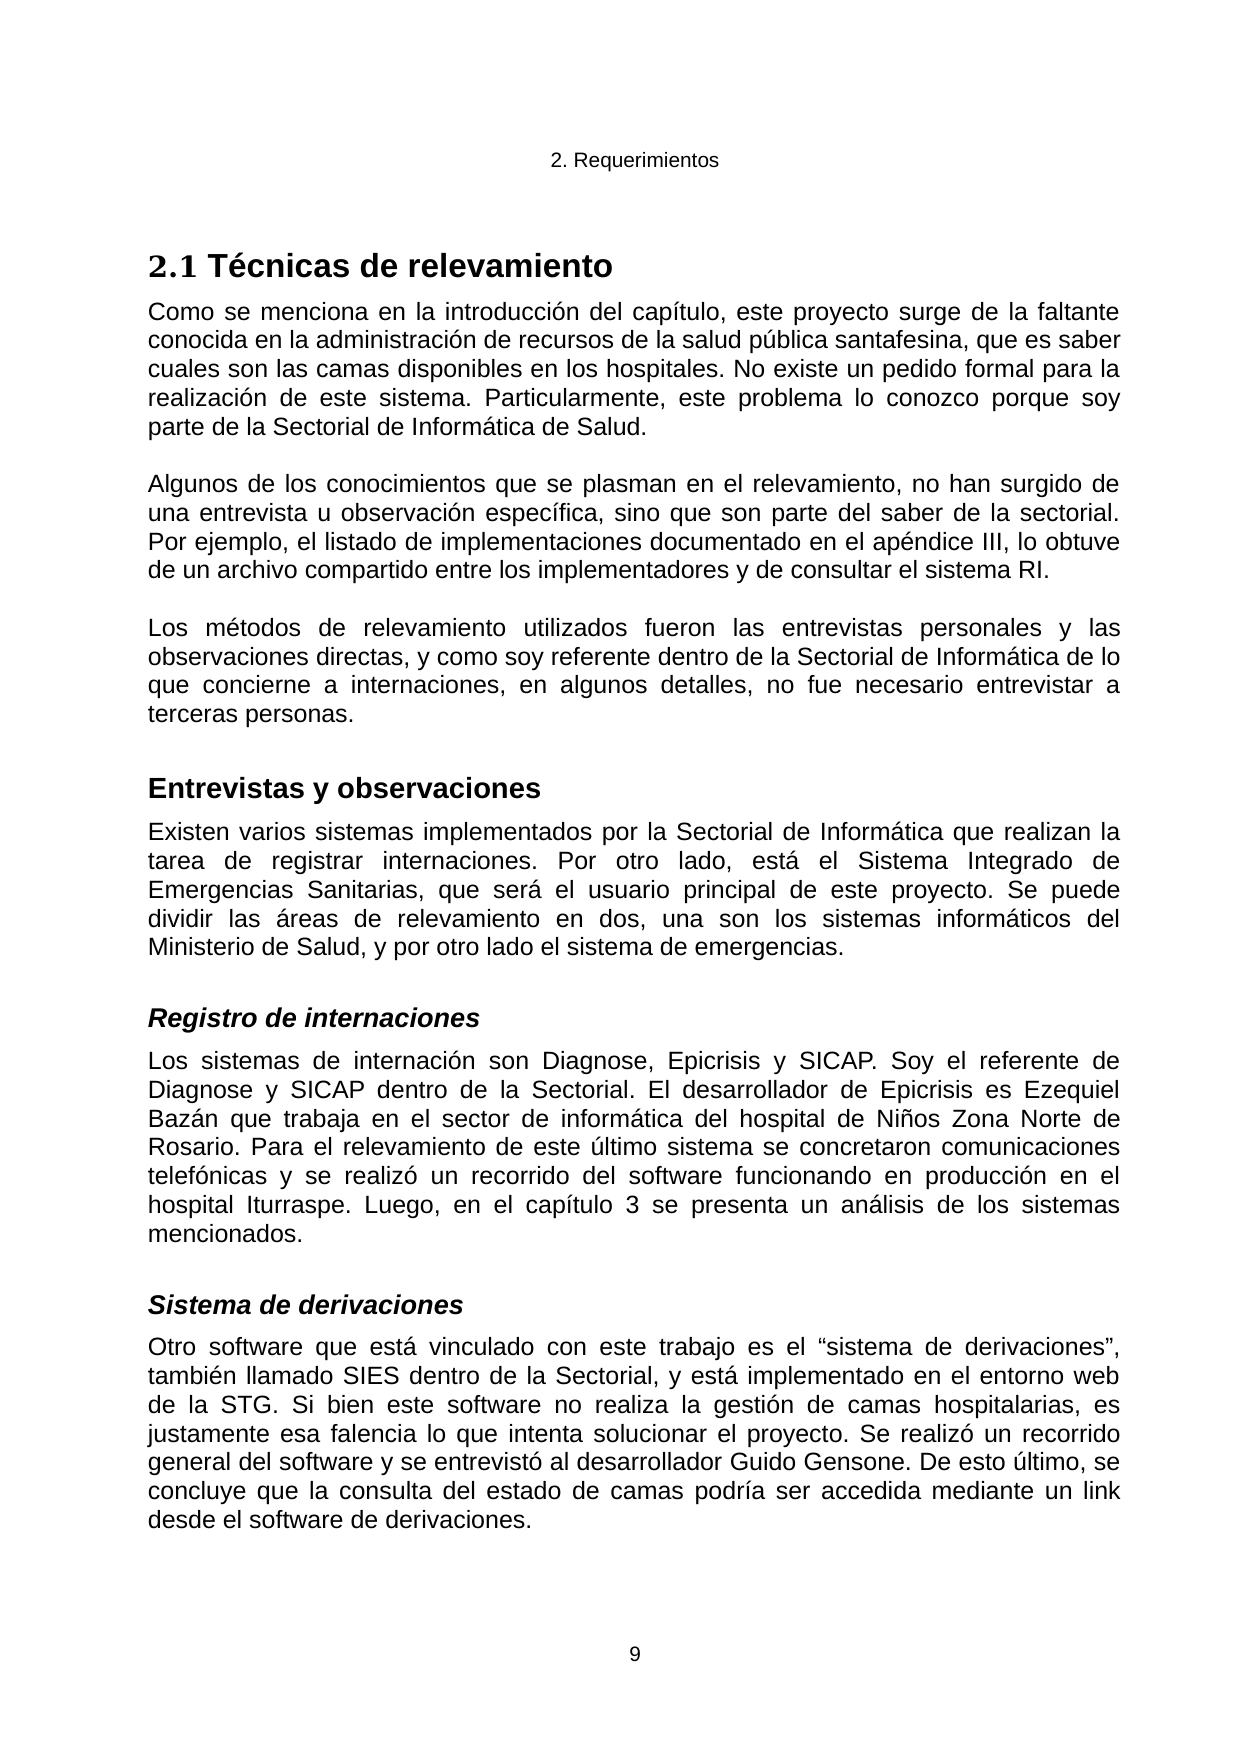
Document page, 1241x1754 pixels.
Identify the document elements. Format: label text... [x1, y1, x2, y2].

subtitle Entrevistas y observaciones [148, 771, 1122, 805]
text Existen varios sistemas implementados por la Sectorial de Informática que realizan la tarea de registrar internaciones. Por otro lado, está el Sistema Integrado de Emergencias Sanitarias, que será el usuario principal de este proyecto. Se puede dividir las áreas de relevamiento en dos, una son los sistemas informáticos del Ministerio de Salud, y por otro lado el sistema de emergencias. [148, 817, 1122, 961]
subtitle Sistema de derivaciones [148, 1289, 1122, 1320]
subtitle 2.1 Técnicas de relevamiento [148, 246, 1122, 284]
text Los sistemas de internación son Diagnose, Epicrisis y SICAP. Soy el referente de Diagnose y SICAP dentro de la Sectorial. El desarrollador de Epicrisis es Ezequiel Bazán que trabaja en el sector de informática del hospital de Niños Zona Norte de Rosario. Para el relevamiento de este último sistema se concretaron comunicaciones telefónicas y se realizó un recorrido del software funcionando en producción en el hospital Iturraspe. Luego, en el capítulo 3 se presenta un análisis de los sistemas mencionados. [148, 1046, 1122, 1247]
subtitle Registro de internaciones [148, 1002, 1122, 1034]
text Como se menciona en la introducción del capítulo, este proyecto surge de la faltante conocida en la administración de recursos de la salud pública santafesina, que es saber cuales son las camas disponibles en los hospitales. No existe un pedido formal para la realización de este sistema. Particularmente, este problema lo conozco porque soy parte de la Sectorial de Informática de Salud. [148, 297, 1122, 441]
text Algunos de los conocimientos que se plasman en el relevamiento, no han surgido de una entrevista u observación específica, sino que son parte del saber de la sectorial. Por ejemplo, el listado de implementaciones documentado en el apéndice III, lo obtuve de un archivo compartido entre los implementadores y de consultar el sistema RI. [148, 469, 1122, 584]
text Otro software que está vinculado con este trabajo es el “sistema de derivaciones”, también llamado SIES dentro de la Sectorial, y está implementado en el entorno web de la STG. Si bien este software no realiza la gestión de camas hospitalarias, es justamente esa falencia lo que intenta solucionar el proyecto. Se realizó un recorrido general del software y se entrevistó al desarrollador Guido Gensone. De esto último, se concluye que la consulta del estado de camas podría ser accedida mediante un link desde el software de derivaciones. [148, 1332, 1122, 1534]
text Los métodos de relevamiento utilizados fueron las entrevistas personales y las observaciones directas, y como soy referente dentro de la Sectorial de Informática de lo que concierne a internaciones, en algunos detalles, no fue necesario entrevistar a terceras personas. [148, 613, 1122, 728]
